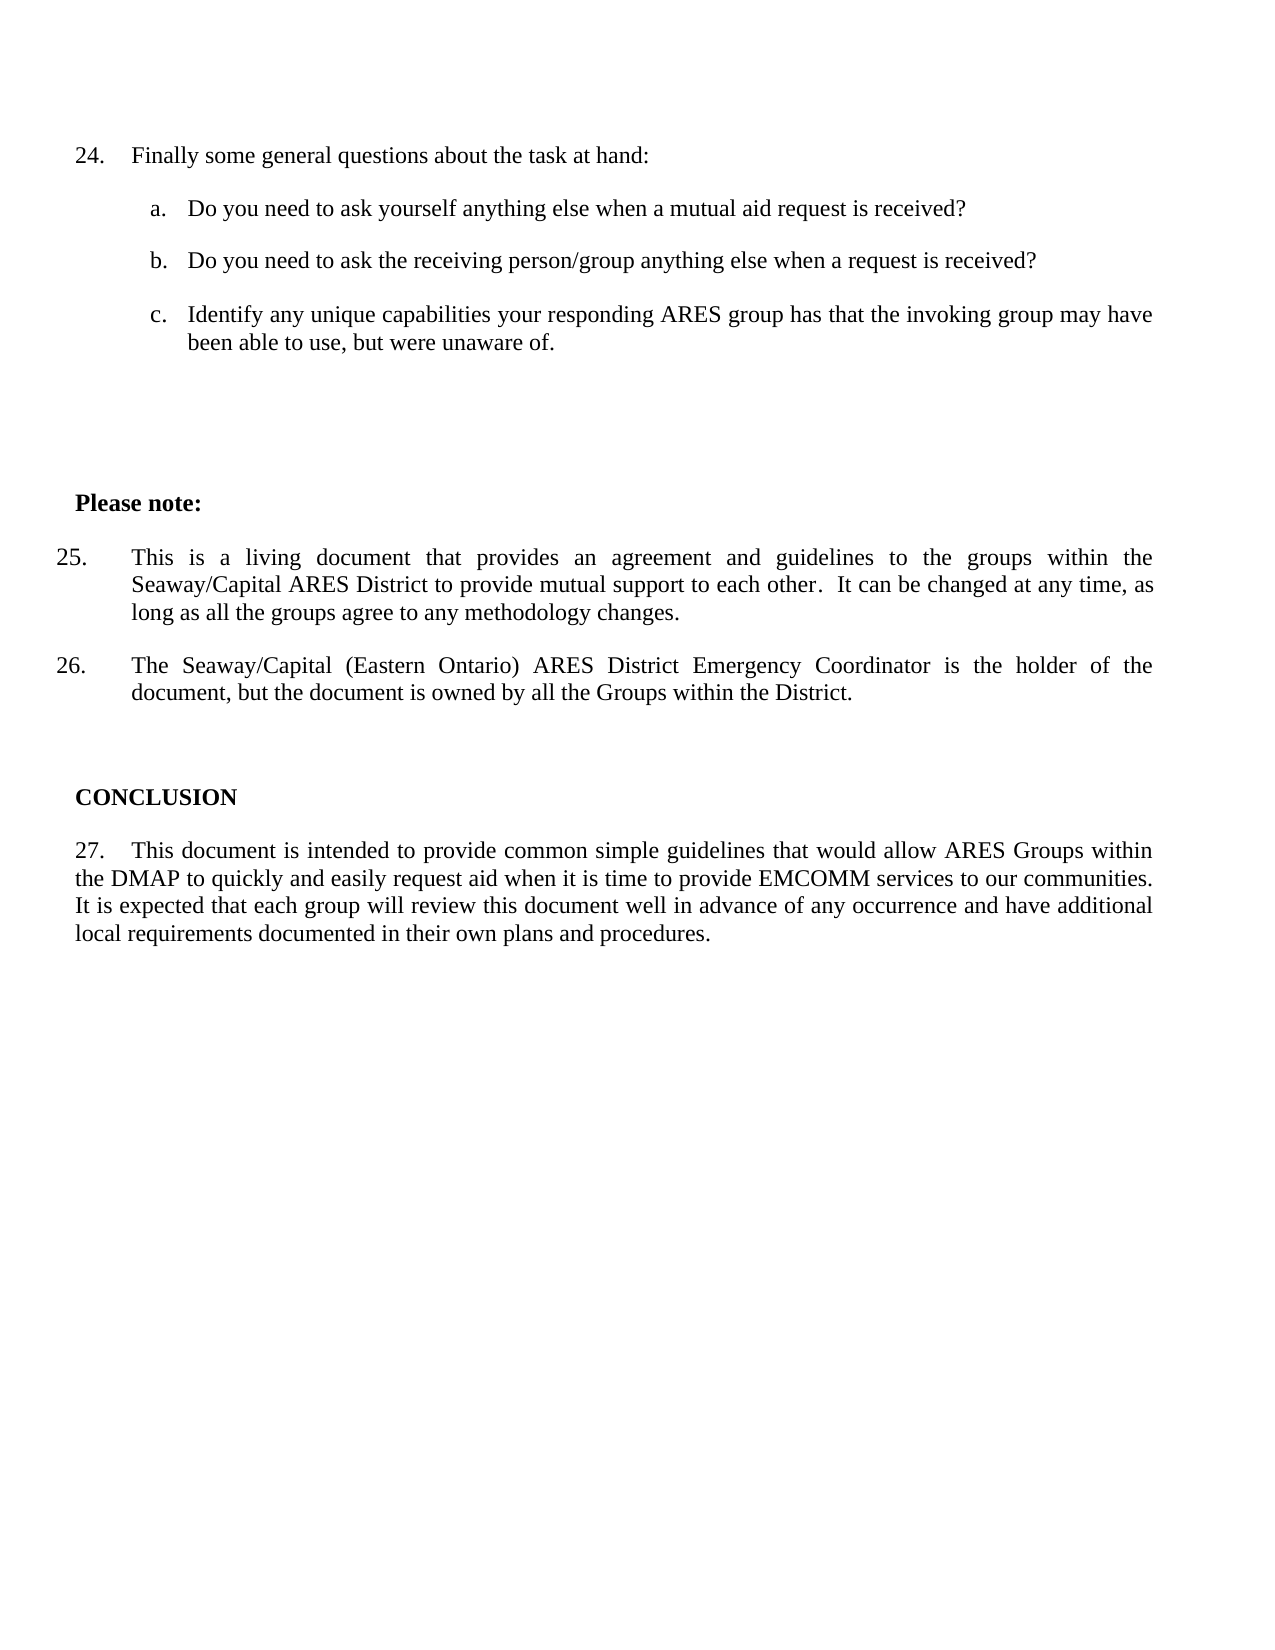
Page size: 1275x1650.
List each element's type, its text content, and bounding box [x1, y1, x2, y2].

list Identify any unique capabilities your responding ARES group has that the invoking group may have been able to use, but were unaware of. [150, 299, 1155, 355]
list This document is intended to provide common simple guidelines that would allow ARES Groups within the DMAP to quickly and easily request aid when it is time to provide EMCOMM services to our communities. It is expected that each group will review this document well in advance of any occurrence and have additional local requirements documented in their own plans and procedures. [75, 836, 1155, 946]
list Do you need to ask yourself anything else when a mutual aid request is received? [150, 194, 1155, 221]
list This is a living document that provides an agreement and guidelines to the groups within the Seaway/Capital ARES District to provide mutual support to each other. It can be changed at any time, as long as all the groups agree to any methodology changes. [56, 542, 1155, 626]
list Finally some general questions about the task at hand: [75, 141, 1155, 169]
text Please note: [75, 488, 1155, 517]
text CONCLUSION [75, 783, 1155, 811]
list The Seaway/Capital (Eastern Ontario) ARES District Emergency Coordinator is the holder of the document, but the document is owned by all the Groups within the District. [56, 651, 1155, 706]
list Do you need to ask the receiving person/group anything else when a request is received? [150, 246, 1155, 274]
